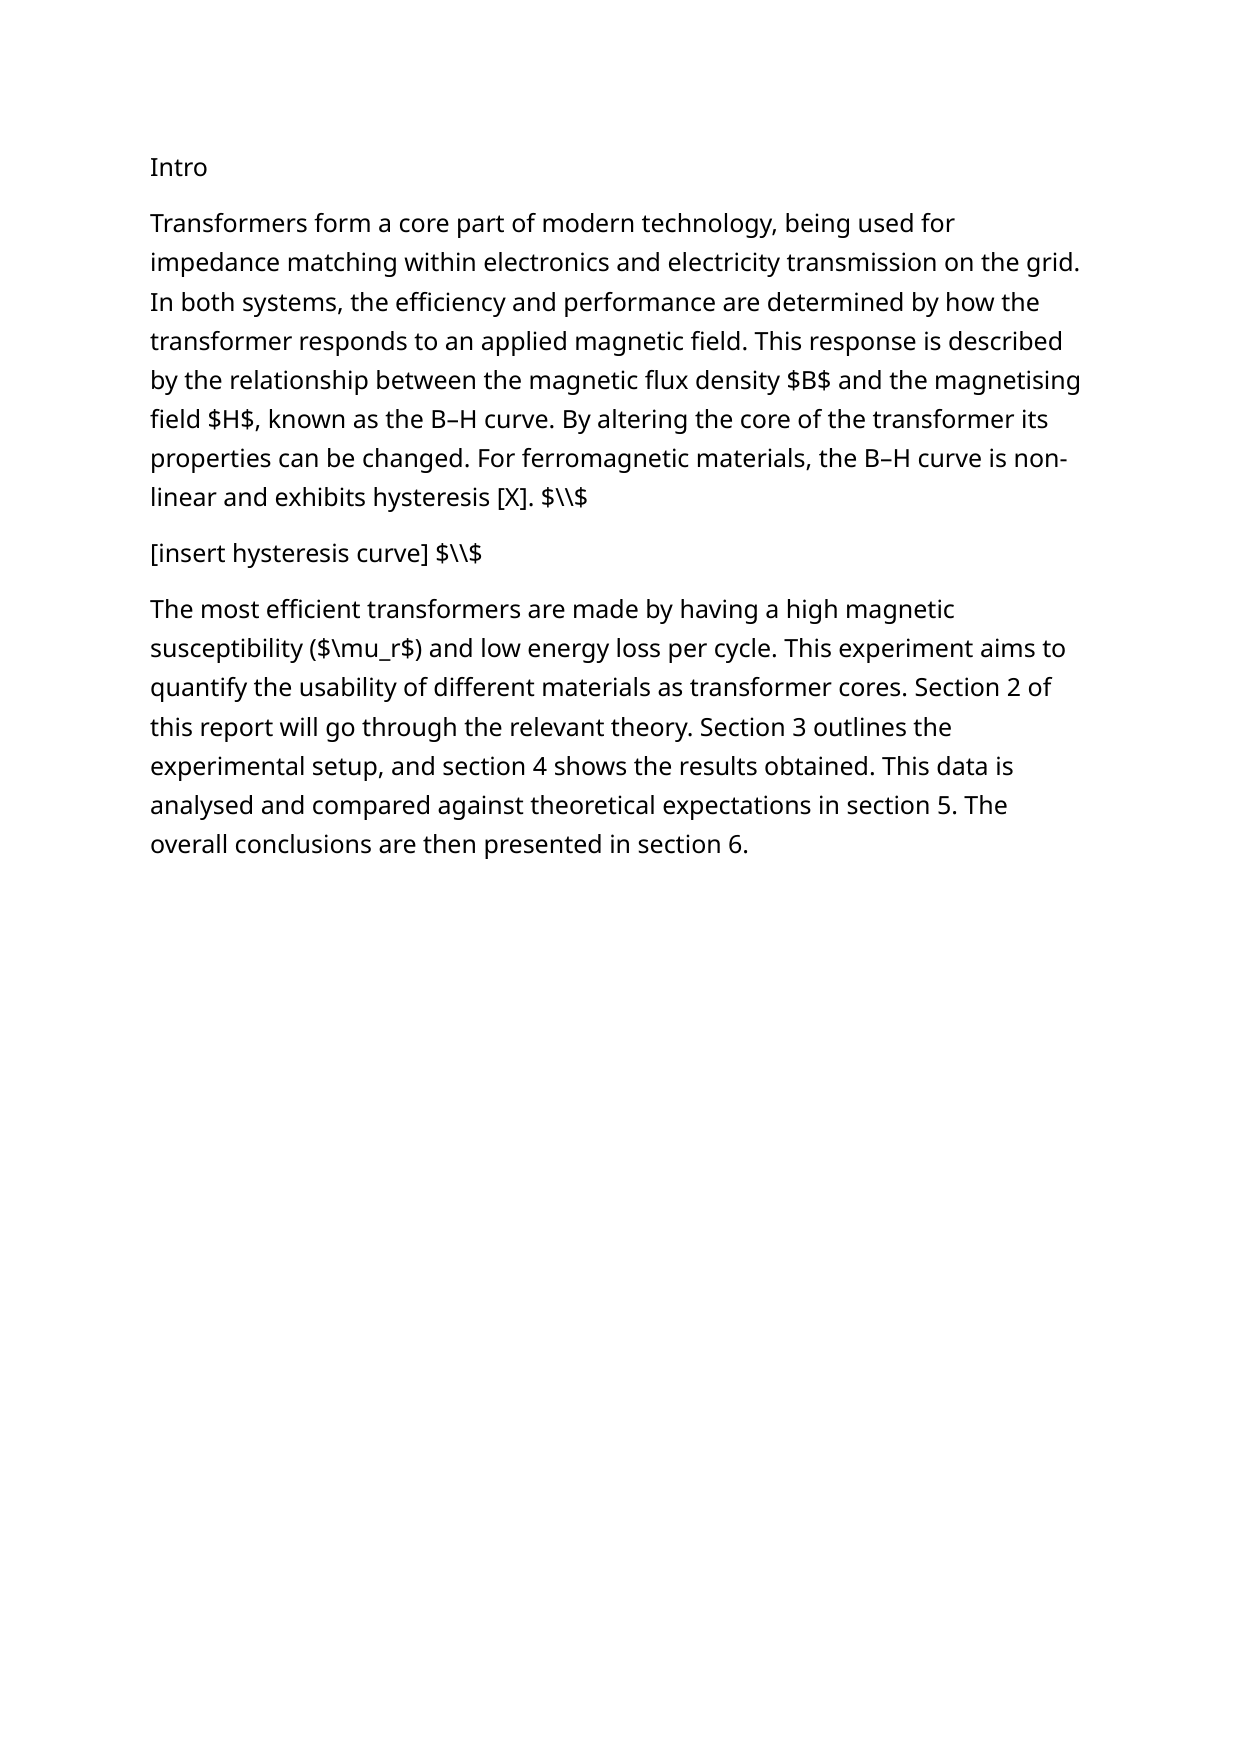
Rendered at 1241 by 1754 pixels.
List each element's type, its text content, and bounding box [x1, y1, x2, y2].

text Intro [150, 150, 1090, 184]
text The most efficient transformers are made by having a high magnetic susceptibility ($\mu_r$) and low energy loss per cycle. This experiment aims to quantify the usability of different materials as transformer cores. Section 2 of this report will go through the relevant theory. Section 3 outlines the experimental setup, and section 4 shows the results obtained. This data is analysed and compared against theoretical expectations in section 5. The overall conclusions are then presented in section 6. [150, 592, 1090, 861]
text [insert hysteresis curve] $\\$ [150, 536, 1090, 570]
text Transformers form a core part of modern technology, being used for impedance matching within electronics and electricity transmission on the grid. In both systems, the efficiency and performance are determined by how the transformer responds to an applied magnetic field. This response is described by the relationship between the magnetic flux density $B$ and the magnetising field $H$, known as the B–H curve. By altering the core of the transformer its properties can be changed. For ferromagnetic materials, the B–H curve is non-linear and exhibits hysteresis [X]. $\\$ [150, 206, 1090, 514]
